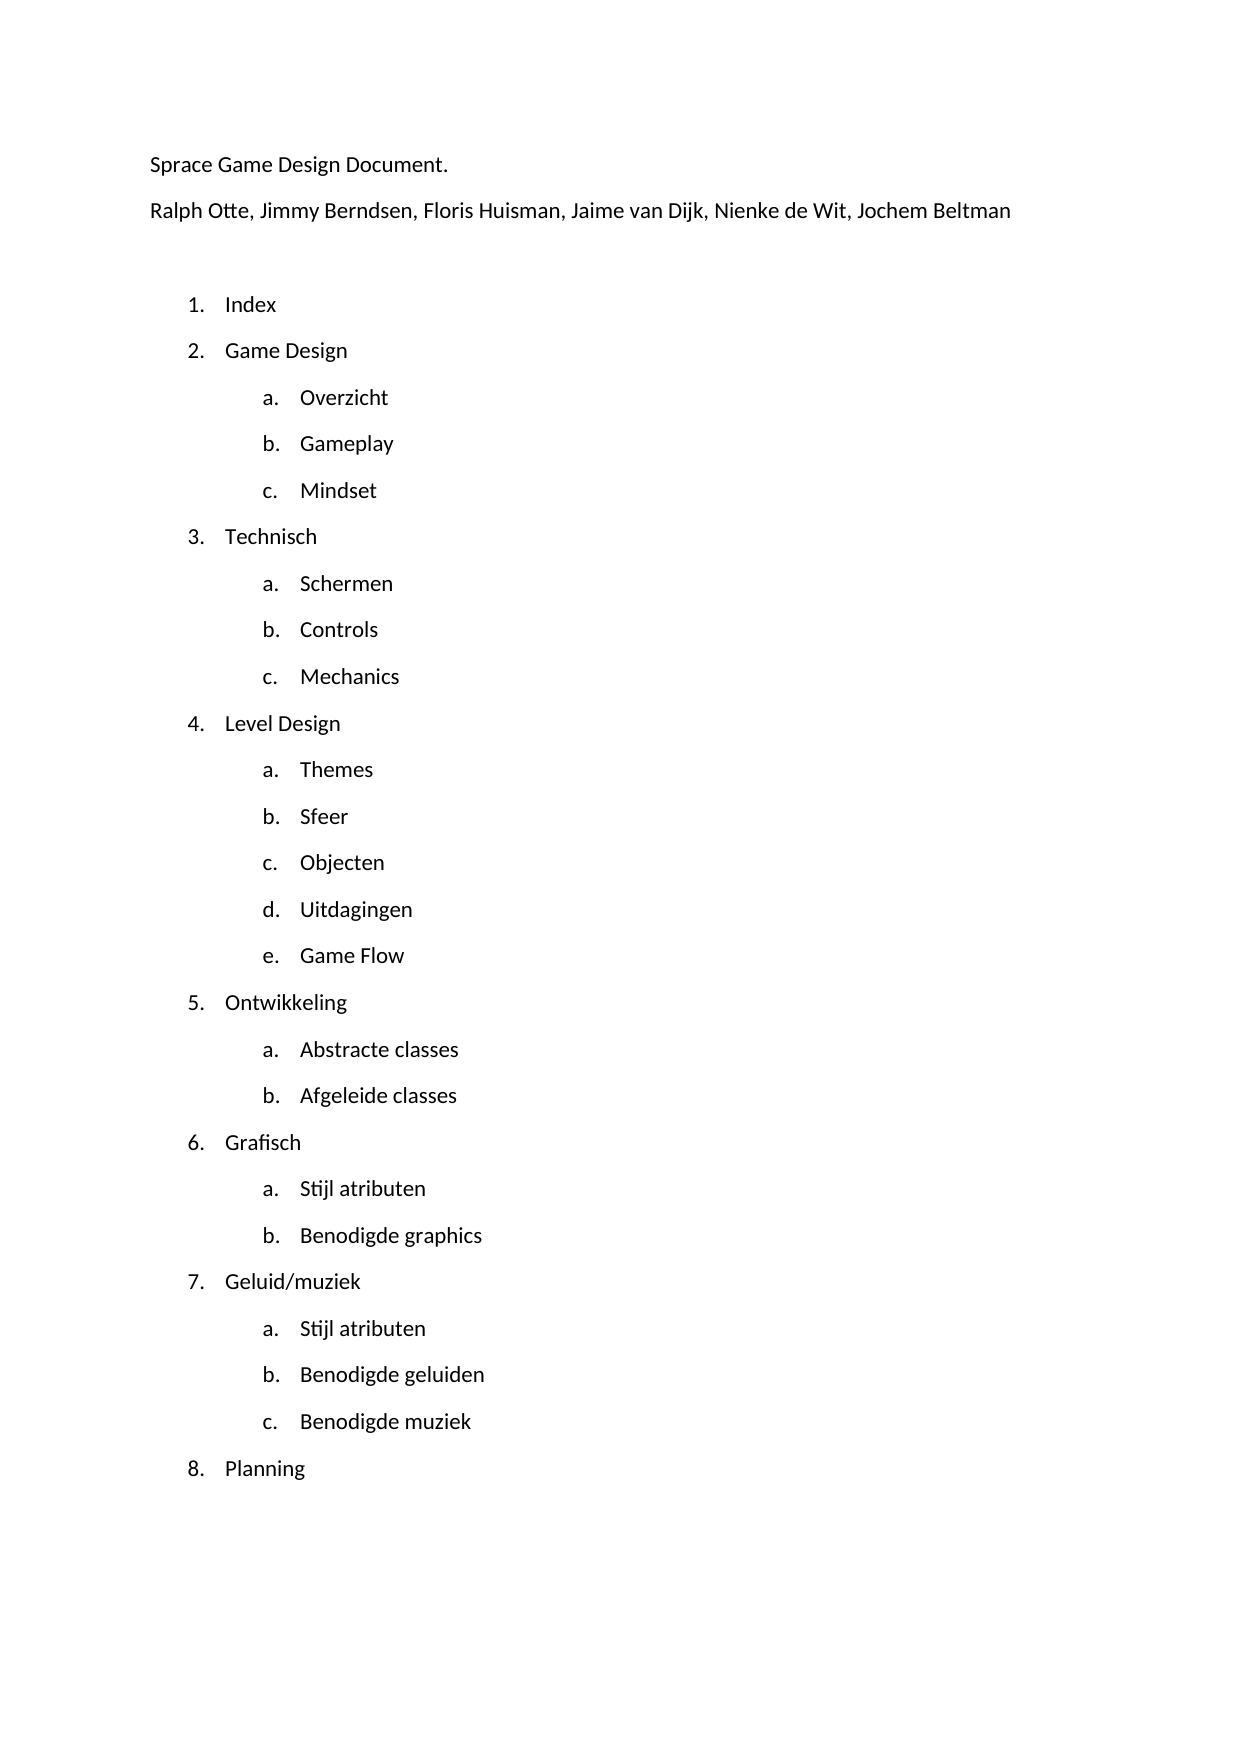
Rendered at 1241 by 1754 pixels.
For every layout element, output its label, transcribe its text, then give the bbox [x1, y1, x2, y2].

list Benodigde muziek [262, 1407, 1090, 1435]
list Themes [262, 755, 1090, 783]
list Technisch [187, 522, 1090, 551]
list Overzicht [262, 383, 1090, 411]
list Afgeleide classes [262, 1081, 1090, 1109]
list Game Flow [262, 942, 1090, 969]
list Uitdagingen [262, 895, 1090, 923]
list Schermen [262, 569, 1090, 597]
list Index [187, 290, 1090, 318]
list Gameplay [262, 429, 1090, 457]
list Game Design [187, 336, 1090, 364]
list Mechanics [262, 662, 1090, 690]
list Stijl atributen [262, 1314, 1090, 1342]
list Benodigde graphics [262, 1221, 1090, 1249]
list Sfeer [262, 802, 1090, 830]
list Ontwikkeling [187, 988, 1090, 1016]
list Objecten [262, 848, 1090, 876]
list Grafisch [187, 1128, 1090, 1156]
list Benodigde geluiden [262, 1361, 1090, 1389]
text Ralph Otte, Jimmy Berndsen, Floris Huisman, Jaime van Dijk, Nienke de Wit, Jochem Beltman [150, 197, 1090, 224]
list Stijl atributen [262, 1174, 1090, 1202]
list Mindset [262, 476, 1090, 504]
text Sprace Game Design Document. [150, 150, 1090, 178]
list Geluid/muziek [187, 1267, 1090, 1296]
list Level Design [187, 709, 1090, 737]
list Controls [262, 616, 1090, 644]
list Abstracte classes [262, 1035, 1090, 1063]
list Planning [187, 1454, 1090, 1482]
